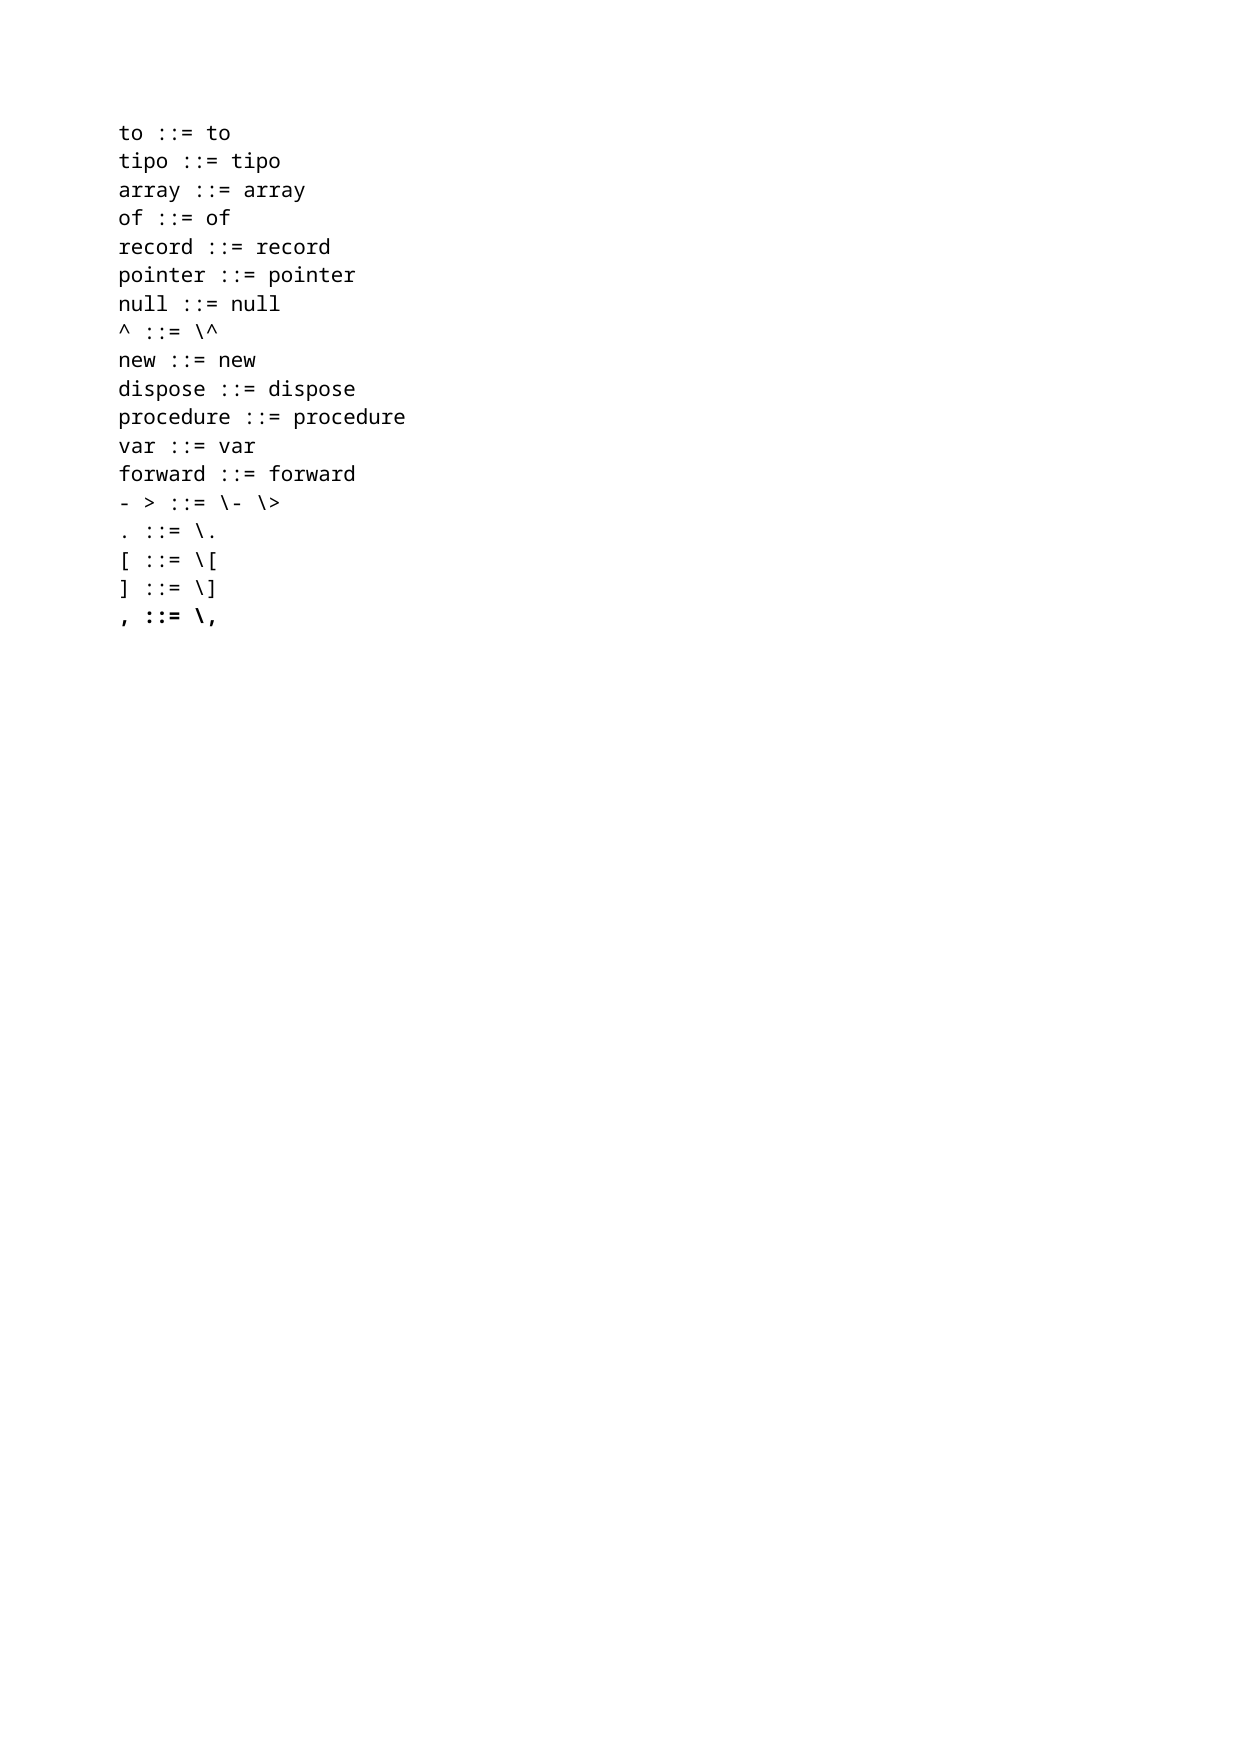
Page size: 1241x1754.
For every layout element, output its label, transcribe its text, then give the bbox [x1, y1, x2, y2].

text ^ ::= \^ [118, 317, 1122, 346]
text procedure ::= procedure [118, 402, 1122, 431]
text pointer ::= pointer [118, 260, 1122, 289]
text new ::= new [118, 346, 1122, 374]
text dispose ::= dispose [118, 374, 1122, 402]
text to ::= to [118, 118, 1122, 147]
text record ::= record [118, 232, 1122, 260]
text forward ::= forward [118, 459, 1122, 488]
text of ::= of [118, 203, 1122, 232]
text ] ::= \] [118, 573, 1122, 602]
text var ::= var [118, 431, 1122, 459]
text . ::= \. [118, 516, 1122, 545]
text null ::= null [118, 289, 1122, 317]
text array ::= array [118, 175, 1122, 203]
text tipo ::= tipo [118, 147, 1122, 175]
text - > ::= \- \> [118, 488, 1122, 516]
text [ ::= \[ [118, 545, 1122, 573]
text , ::= \, [118, 602, 1122, 630]
